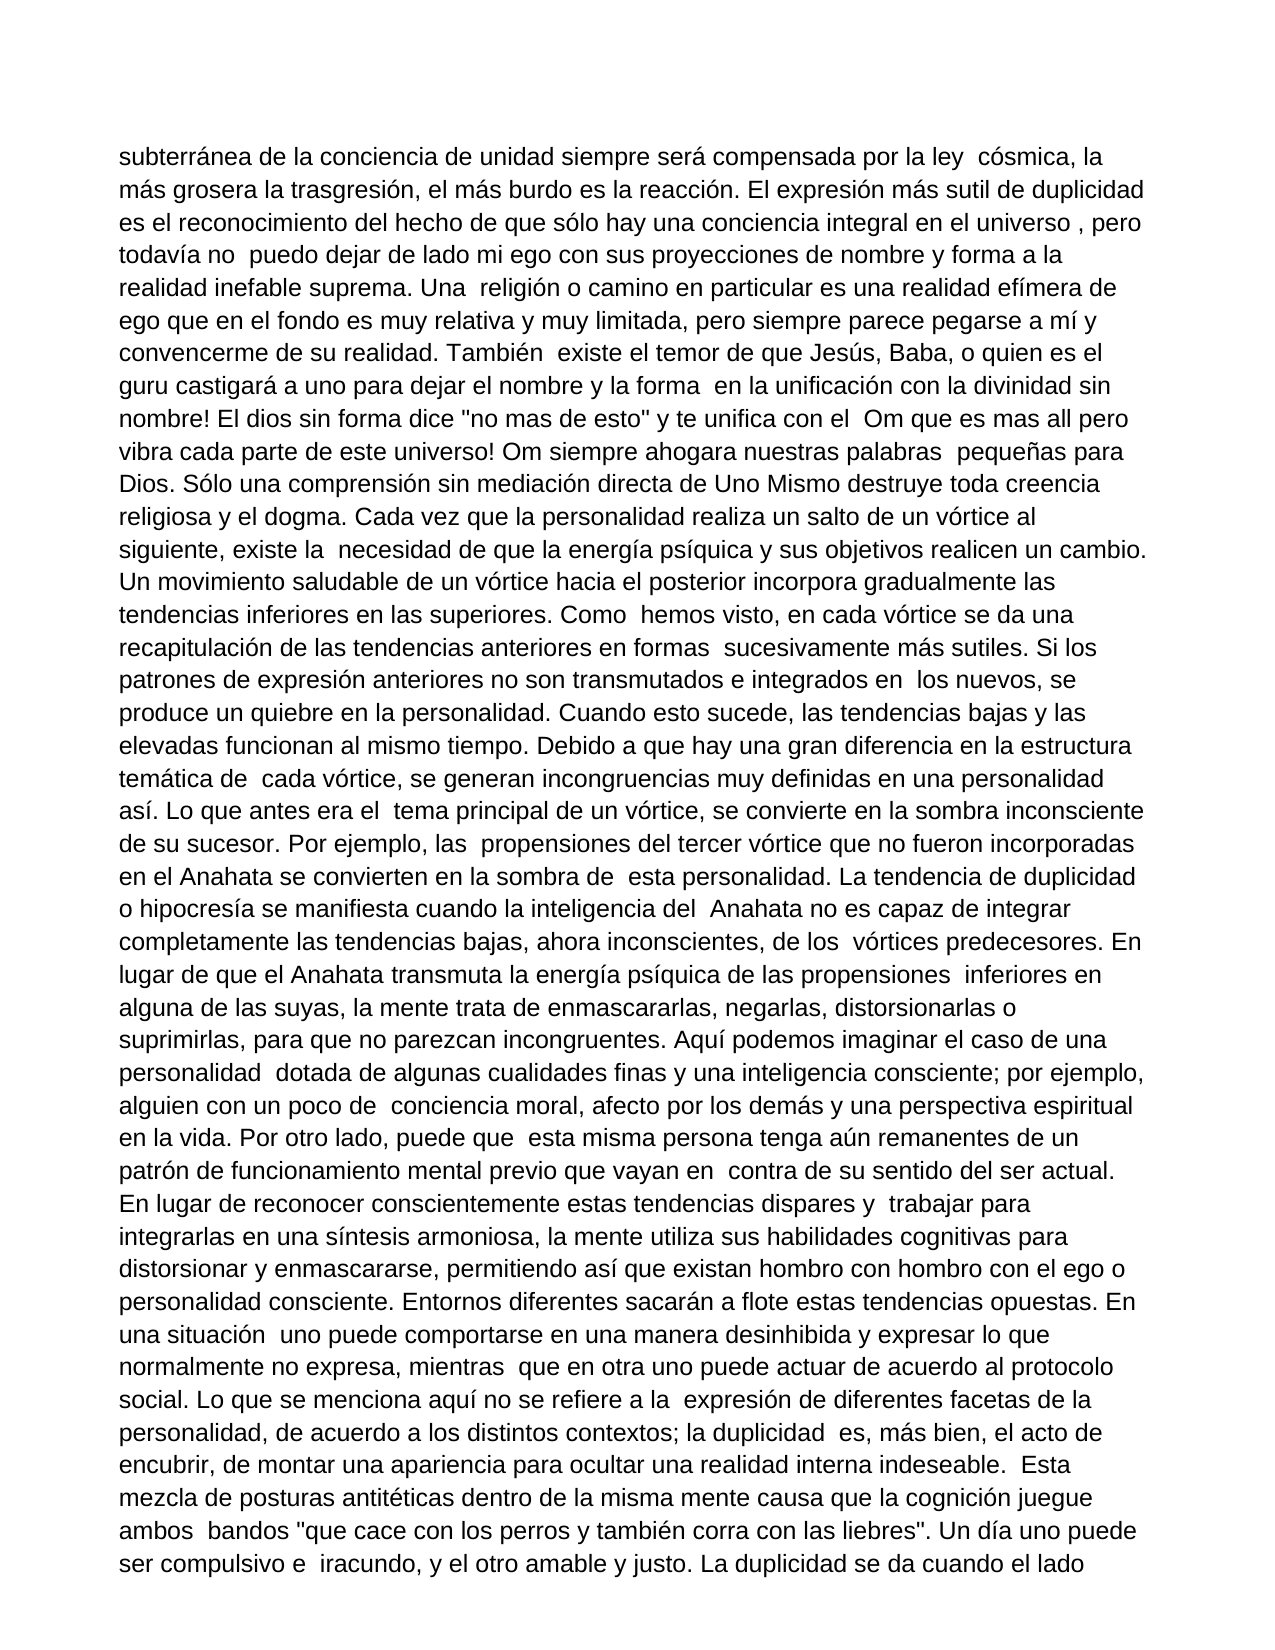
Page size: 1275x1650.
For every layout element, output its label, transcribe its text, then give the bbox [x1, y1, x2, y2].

text subterránea de la conciencia de unidad siempre será compensada por la ley cósmica, la más grosera la trasgresión, el más burdo es la reacción. El expresión más sutil de duplicidad es el reconocimiento del hecho de que sólo hay una conciencia integral en el universo , pero todavía no puedo dejar de lado mi ego con sus proyecciones de nombre y forma a la realidad inefable suprema. Una religión o camino en particular es una realidad efímera de ego que en el fondo es muy relativa y muy limitada, pero siempre parece pegarse a mí y convencerme de su realidad. También existe el temor de que Jesús, Baba, o quien es el guru castigará a uno para dejar el nombre y la forma en la unificación con la divinidad sin nombre! El dios sin forma dice "no mas de esto" y te unifica con el Om que es mas all pero vibra cada parte de este universo! Om siempre ahogara nuestras palabras pequeñas para Dios. Sólo una comprensión sin mediación directa de Uno Mismo destruye toda creencia religiosa y el dogma. Cada vez que la personalidad realiza un salto de un vórtice al siguiente, existe la necesidad de que la energía psíquica y sus objetivos realicen un cambio. Un movimiento saludable de un vórtice hacia el posterior incorpora gradualmente las tendencias inferiores en las superiores. Como hemos visto, en cada vórtice se da una recapitulación de las tendencias anteriores en formas sucesivamente más sutiles. Si los patrones de expresión anteriores no son transmutados e integrados en los nuevos, se produce un quiebre en la personalidad. Cuando esto sucede, las tendencias bajas y las elevadas funcionan al mismo tiempo. Debido a que hay una gran diferencia en la estructura temática de cada vórtice, se generan incongruencias muy definidas en una personalidad así. Lo que antes era el tema principal de un vórtice, se convierte en la sombra inconsciente de su sucesor. Por ejemplo, las propensiones del tercer vórtice que no fueron incorporadas en el Anahata se convierten en la sombra de esta personalidad. La tendencia de duplicidad o hipocresía se manifiesta cuando la inteligencia del Anahata no es capaz de integrar completamente las tendencias bajas, ahora inconscientes, de los vórtices predecesores. En lugar de que el Anahata transmuta la energía psíquica de las propensiones inferiores en alguna de las suyas, la mente trata de enmascararlas, negarlas, distorsionarlas o suprimirlas, para que no parezcan incongruentes. Aquí podemos imaginar el caso de una personalidad dotada de algunas cualidades finas y una inteligencia consciente; por ejemplo, alguien con un poco de conciencia moral, afecto por los demás y una perspectiva espiritual en la vida. Por otro lado, puede que esta misma persona tenga aún remanentes de un patrón de funcionamiento mental previo que vayan en contra de su sentido del ser actual. En lugar de reconocer conscientemente estas tendencias dispares y trabajar para integrarlas en una síntesis armoniosa, la mente utiliza sus habilidades cognitivas para distorsionar y enmascararse, permitiendo así que existan hombro con hombro con el ego o personalidad consciente. Entornos diferentes sacarán a flote estas tendencias opuestas. En una situación uno puede comportarse en una manera desinhibida y expresar lo que normalmente no expresa, mientras que en otra uno puede actuar de acuerdo al protocolo social. Lo que se menciona aquí no se refiere a la expresión de diferentes facetas de la personalidad, de acuerdo a los distintos contextos; la duplicidad es, más bien, el acto de encubrir, de montar una apariencia para ocultar una realidad interna indeseable. Esta mezcla de posturas antitéticas dentro de la misma mente causa que la cognición juegue ambos bandos "que cace con los perros y también corra con las liebres". Un día uno puede ser compulsivo e iracundo, y el otro amable y justo. La duplicidad se da cuando el lado [118, 142, 1149, 1577]
